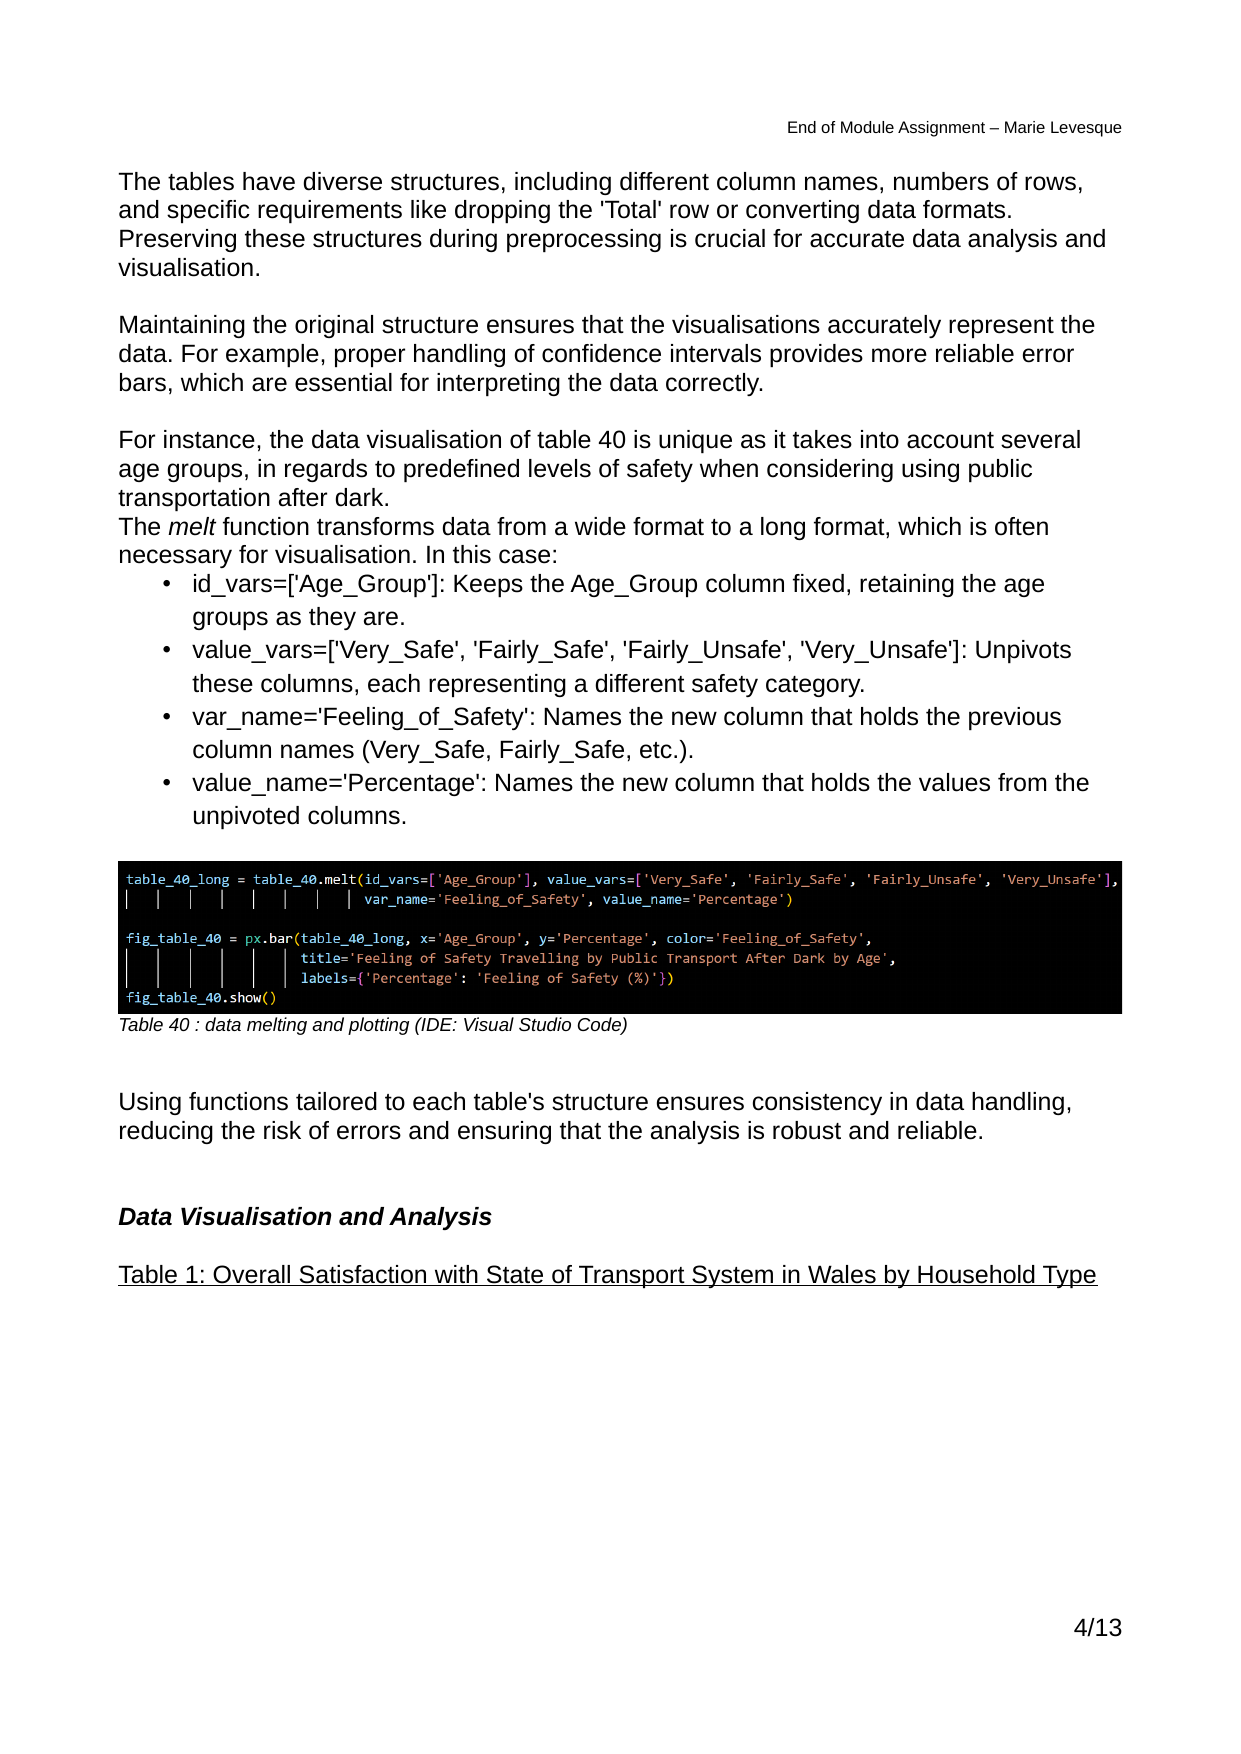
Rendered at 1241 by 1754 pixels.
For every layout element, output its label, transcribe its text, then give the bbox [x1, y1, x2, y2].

picture [118, 861, 1123, 1014]
text The tables have diverse structures, including different column names, numbers of rows, and specific requirements like dropping the 'Total' row or converting data formats. Preserving these structures during preprocessing is crucial for accurate data analysis and visualisation. [118, 167, 1122, 282]
text Using functions tailored to each table's structure ensures consistency in data handling, reducing the risk of errors and ensuring that the analysis is robust and reliable. [118, 1087, 1122, 1145]
list id_vars=['Age_Group']: Keeps the Age_Group column fixed, retaining the age groups as they are. [162, 569, 1122, 631]
list value_name='Percentage': Names the new column that holds the values from the unpivoted columns. [162, 768, 1122, 829]
text Table 40 : data melting and plotting (IDE: Visual Studio Code) [118, 1014, 1122, 1036]
list value_vars=['Very_Safe', 'Fairly_Safe', 'Fairly_Unsafe', 'Very_Unsafe']: Unpivots these columns, each representing a different safety category. [162, 635, 1122, 697]
text Data Visualisation and Analysis [118, 1202, 1122, 1231]
list var_name='Feeling_of_Safety': Names the new column that holds the previous column names (Very_Safe, Fairly_Safe, etc.). [162, 702, 1122, 763]
text For instance, the data visualisation of table 40 is unique as it takes into account several age groups, in regards to predefined levels of safety when considering using public transportation after dark. The melt function transforms data from a wide format to a long format, which is often necessary for visualisation. In this case: [118, 426, 1122, 569]
text Maintaining the original structure ensures that the visualisations accurately represent the data. For example, proper handling of confidence intervals provides more reliable error bars, which are essential for interpreting the data correctly. [118, 311, 1122, 397]
text Table 1: Overall Satisfaction with State of Transport System in Wales by Household Type [118, 1260, 1122, 1317]
